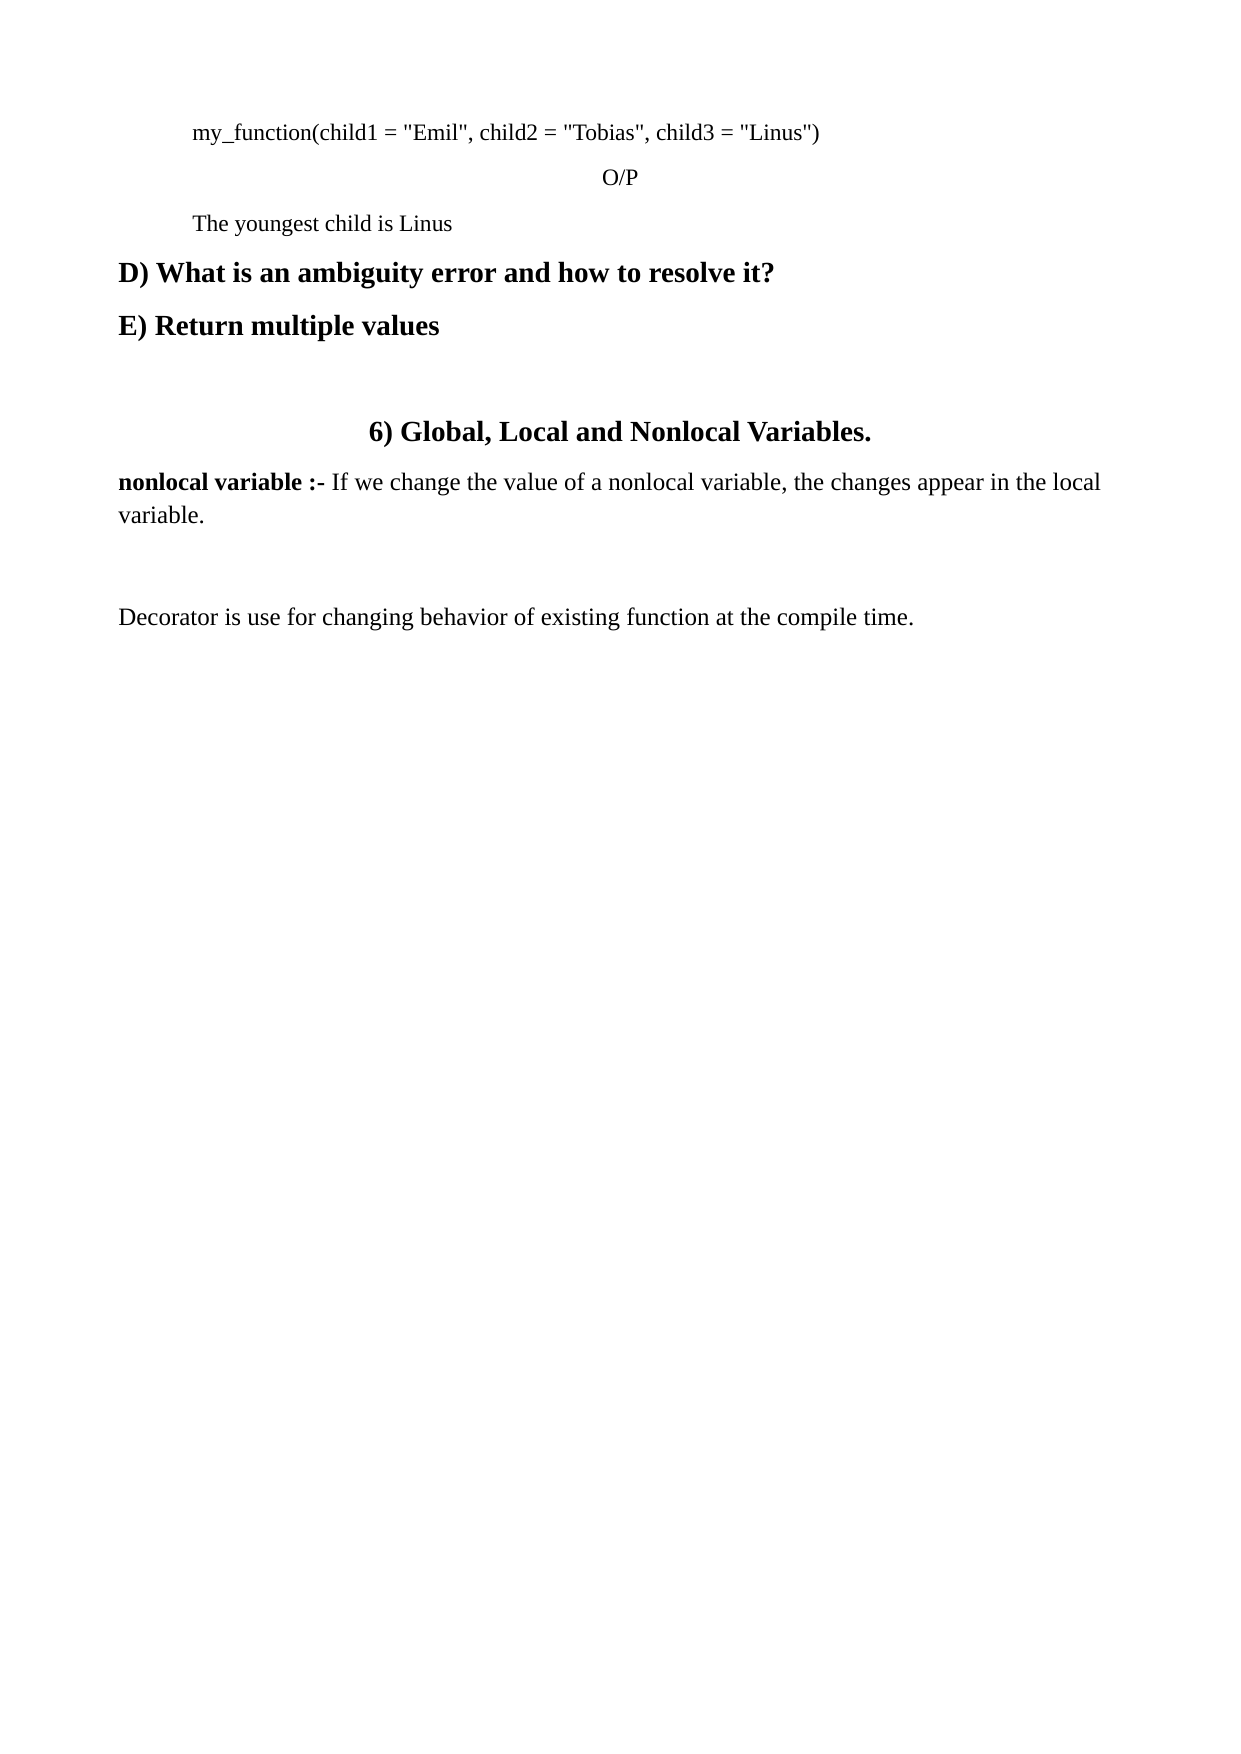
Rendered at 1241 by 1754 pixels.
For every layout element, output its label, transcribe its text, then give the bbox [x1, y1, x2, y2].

text The youngest child is Linus [118, 209, 1122, 236]
text E) Return multiple values [118, 308, 1122, 341]
text D) What is an ambiguity error and how to resolve it? [118, 255, 1122, 288]
text Decorator is use for changing behavior of existing function at the compile time. [118, 602, 1122, 630]
text my_function(child1 = "Emil", child2 = "Tobias", child3 = "Linus") [118, 118, 1122, 145]
text 6) Global, Local and Nonlocal Variables. [118, 414, 1122, 448]
text O/P [118, 164, 1122, 191]
text nonlocal variable :- If we change the value of a nonlocal variable, the changes appear in the local variable. [118, 467, 1122, 529]
